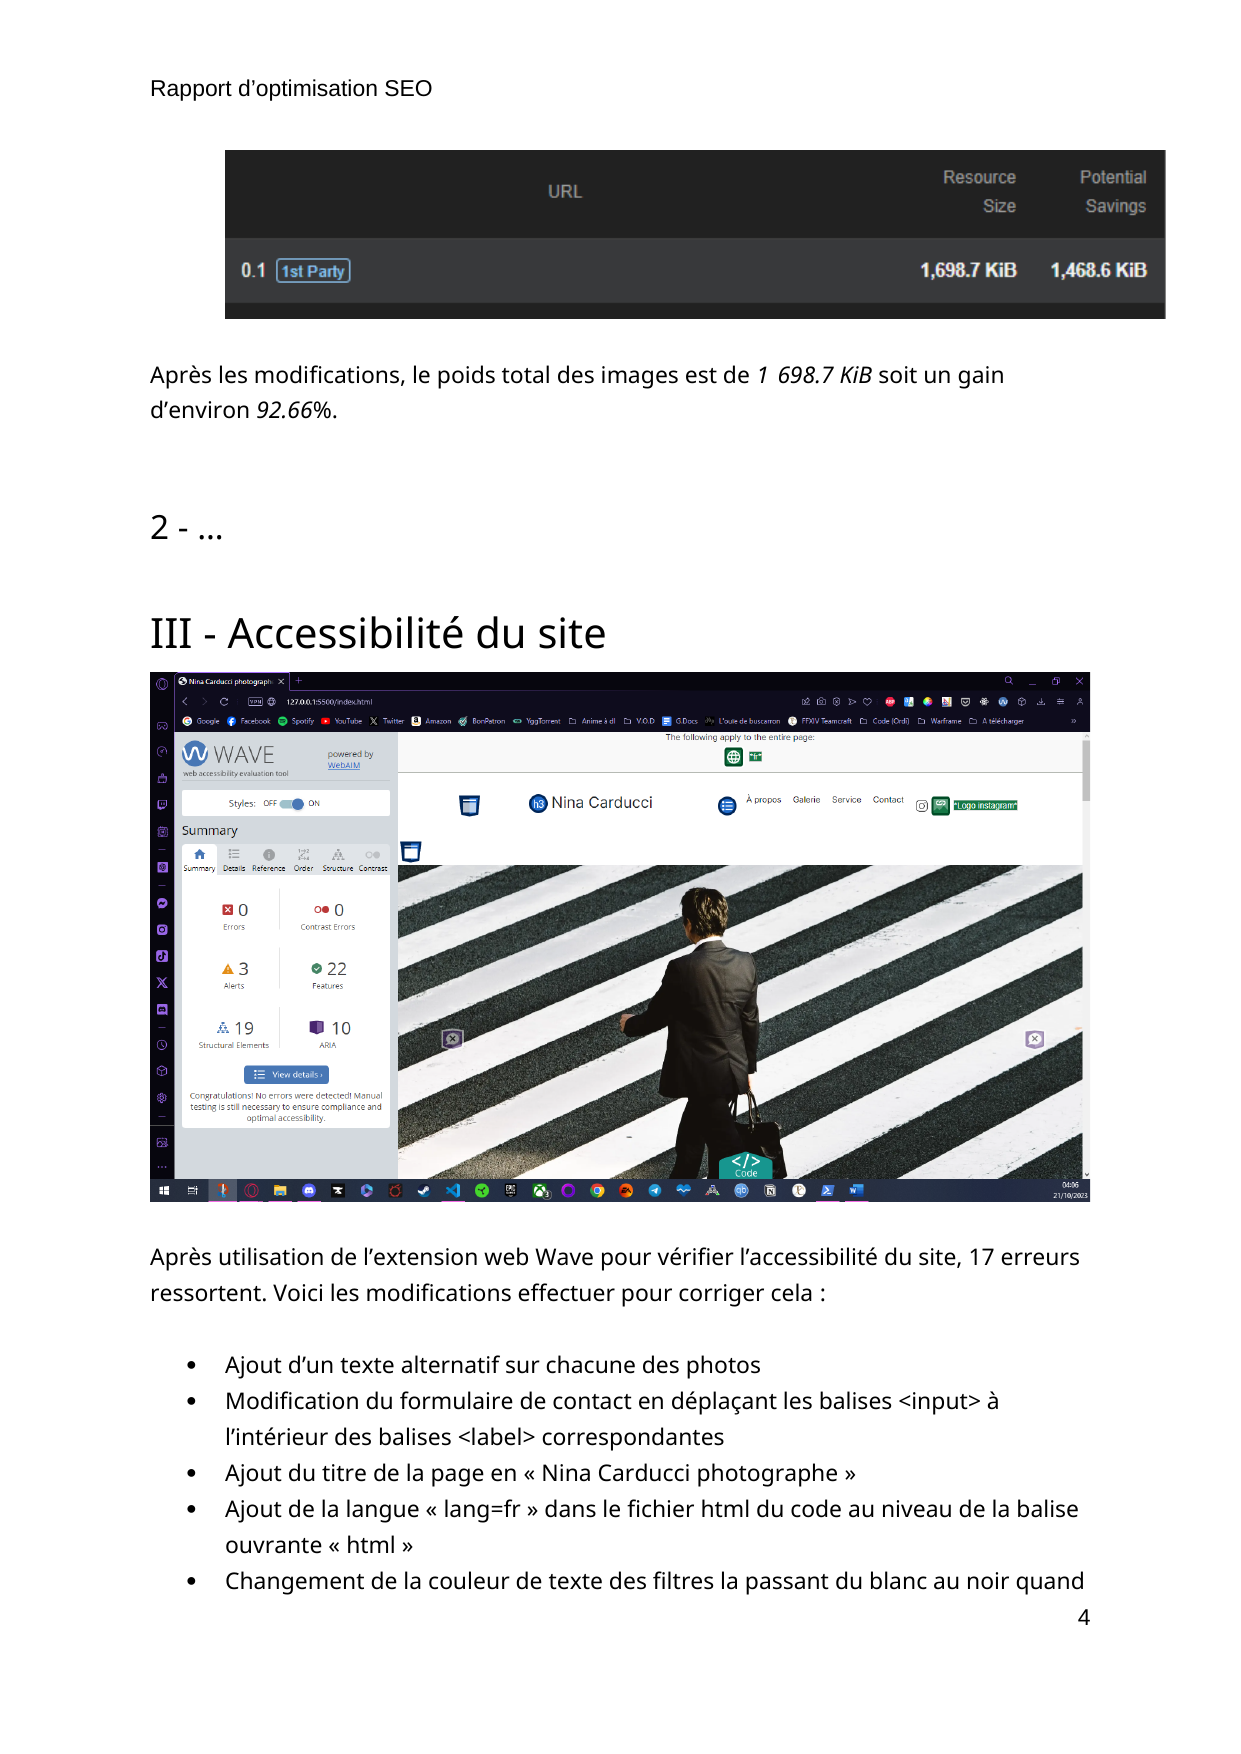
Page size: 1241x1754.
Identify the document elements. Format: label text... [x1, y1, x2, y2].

list Ajout de la langue « lang=fr » dans le fichier html du code au niveau de la balise ouvrante « html » [187, 1493, 1090, 1560]
subtitle III - Accessibilité du site [150, 603, 1090, 660]
list Ajout d’un texte alternatif sur chacune des photos [187, 1349, 1090, 1380]
list Modification du formulaire de contact en déplaçant les balises <input> à l’intérieur des balises <label> correspondantes [187, 1385, 1090, 1452]
subtitle 2 - … [150, 504, 1090, 549]
list Ajout du titre de la page en « Nina Carducci photographe » [187, 1457, 1090, 1488]
text Après les modifications, le poids total des images est de 1 698.7 KiB soit un gain d’environ 92.66%. [150, 358, 1090, 426]
list Changement de la couleur de texte des filtres la passant du blanc au noir quand [187, 1565, 1090, 1596]
text Après utilisation de l’extension web Wave pour vérifier l’accessibilité du site, 17 erreurs ressortent. Voici les modifications effectuer pour corriger cela : [150, 1241, 1090, 1308]
